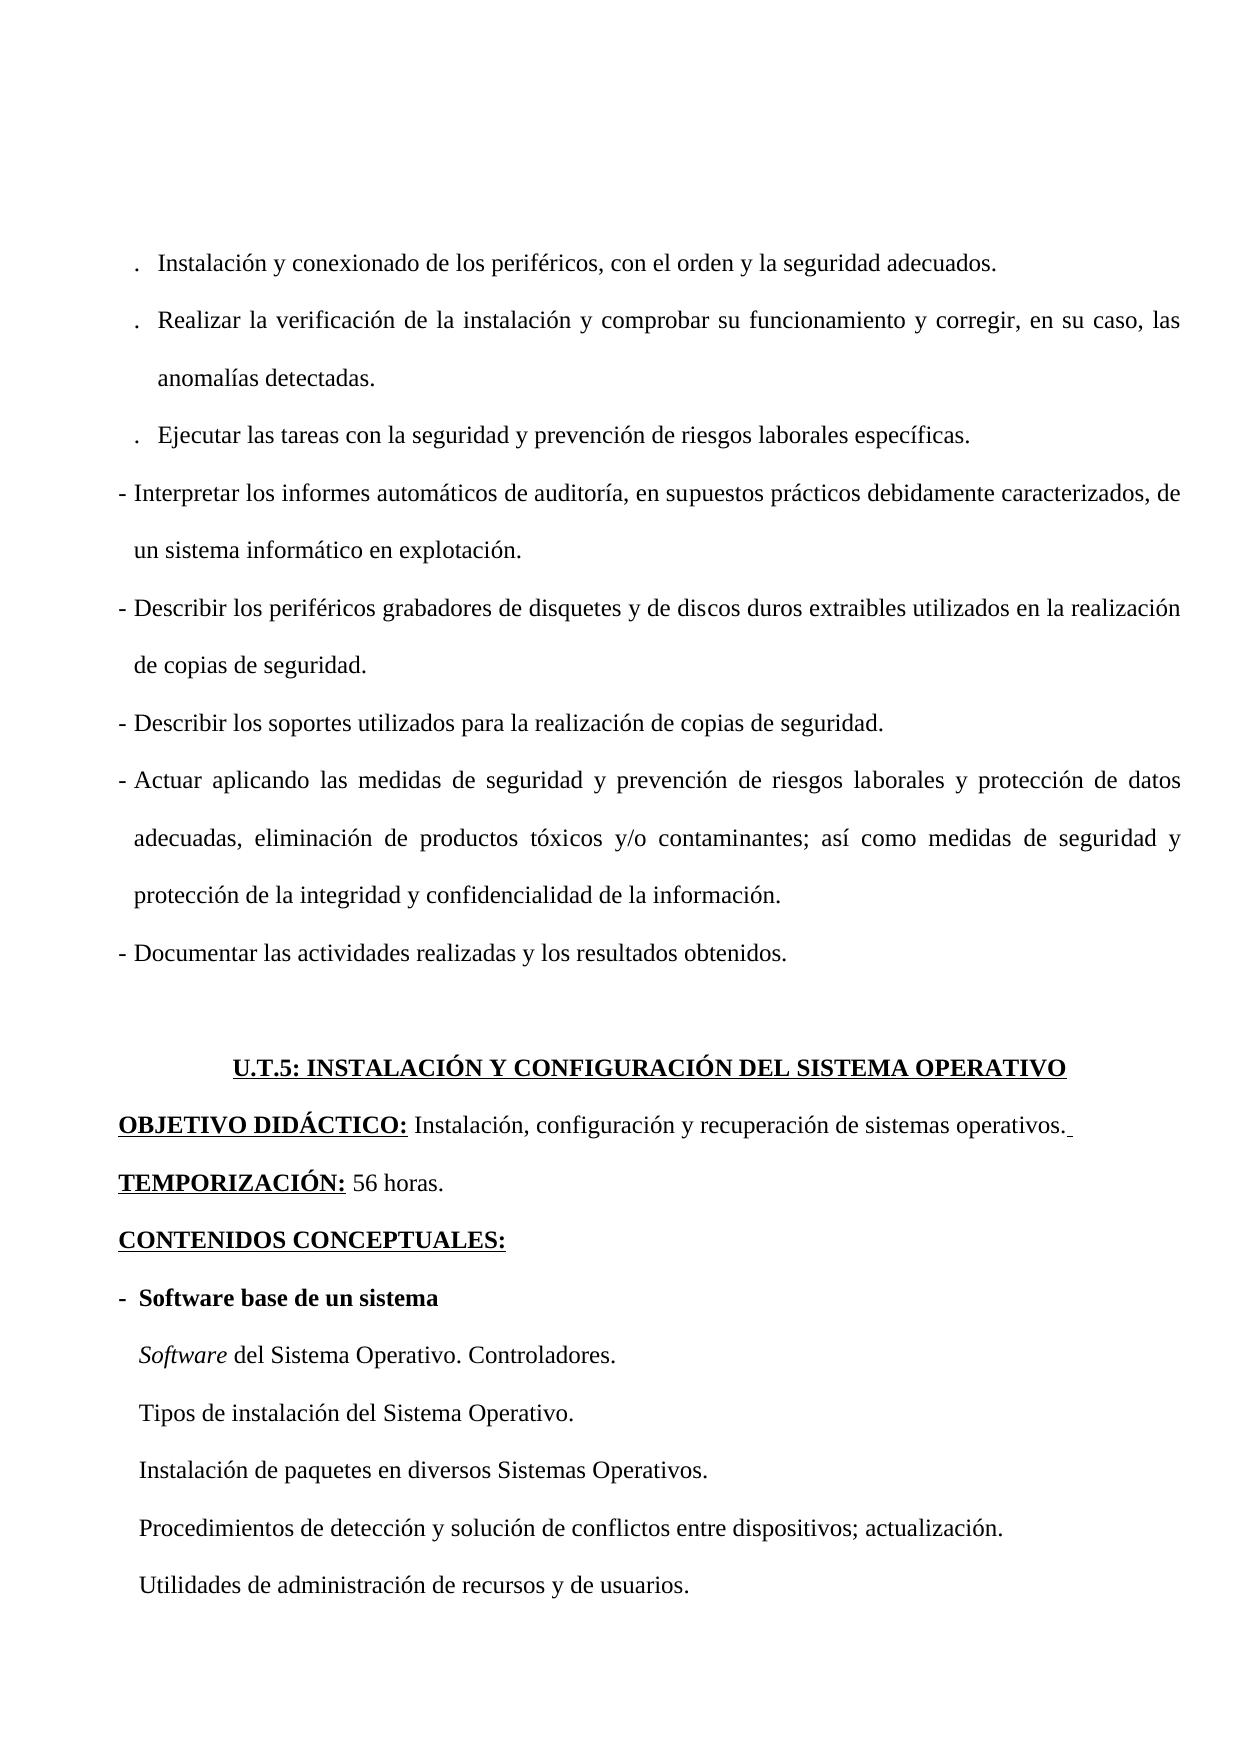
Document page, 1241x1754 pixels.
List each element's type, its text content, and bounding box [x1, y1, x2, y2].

text - Describir los periféricos grabadores de disquetes y de dis­cos duros extraibles utilizados en la realización de copias de seguridad. [118, 593, 1181, 679]
text Tipos de instalación del Sistema Operativo. [138, 1398, 1181, 1427]
text . Instalación y conexionado de los periféricos, con el orden y la seguridad adecuados. [134, 248, 1181, 277]
text Procedimientos de detección y solución de conflictos entre dispositivos; actua­lización. [138, 1513, 1181, 1542]
text U.T.5: INSTALACIÓN Y CONFIGURACIÓN DEL SISTEMA OPERATIVO [118, 1053, 1181, 1082]
text - Interpretar los informes automáticos de auditoría, en su­puestos prácticos debidamente caracterizados, de un sistema informá­tico en explotación. [118, 478, 1181, 564]
text Instalación de paquetes en diversos Sistemas Operativos. [138, 1456, 1181, 1484]
text . Ejecutar las tareas con la seguridad y prevención de riesgos laborales específicas. [134, 421, 1181, 449]
text . Realizar la verificación de la instalación y comprobar su funcionamiento y corregir, en su caso, las anomalías detectadas. [134, 306, 1181, 392]
text Software del Sistema Operativo. Controladores. [138, 1341, 1181, 1369]
text Utilidades de administración de recursos y de usuarios. [138, 1571, 1181, 1599]
text CONTENIDOS CONCEPTUALES: [118, 1226, 1181, 1254]
text TEMPORIZACIÓN: 56 horas. [118, 1168, 1181, 1197]
text OBJETIVO DIDÁCTICO: Instalación, configuración y recuperación de sistemas operativos. [118, 1111, 1152, 1139]
text - Documentar las actividades realizadas y los resultados obtenidos. [118, 938, 1181, 967]
text - Describir los soportes utilizados para la realización de copias de seguridad. [118, 708, 1181, 737]
text - Software base de un sistema [118, 1283, 1181, 1312]
text - Actuar aplicando las medidas de seguridad y prevención de riesgos la­borales y protección de datos adecuadas, eliminación de productos tóxi­cos y/o contaminantes; así como medidas de seguri­dad y protección de la integridad y confidencialidad de la información. [118, 766, 1181, 909]
